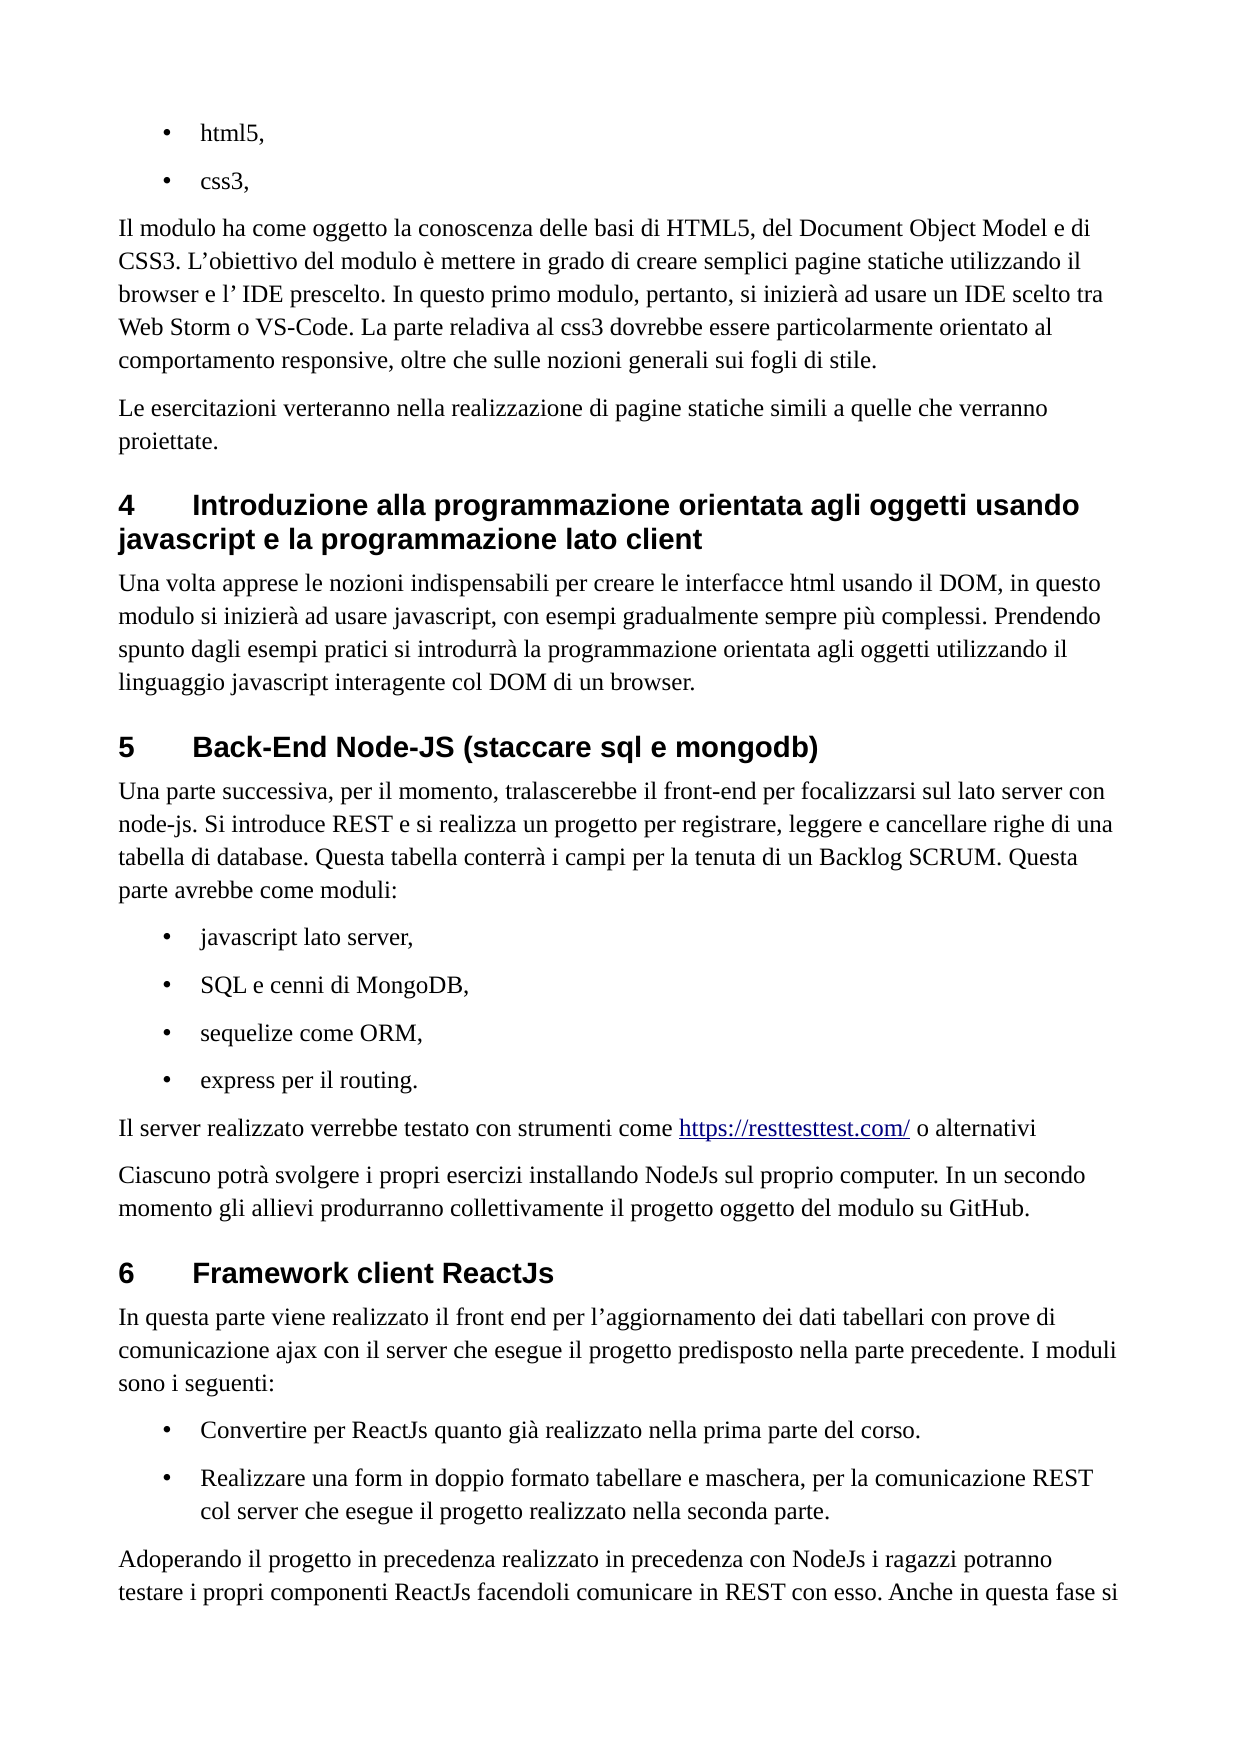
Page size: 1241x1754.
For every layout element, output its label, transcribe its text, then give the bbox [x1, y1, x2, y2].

list sequelize come ORM, [163, 1018, 1122, 1046]
list SQL e cenni di MongoDB, [163, 970, 1122, 999]
list express per il routing. [163, 1065, 1122, 1094]
text In questa parte viene realizzato il front end per l’aggiornamento dei dati tabellari con prove di comunicazione ajax con il server che esegue il progetto predisposto nella parte precedente. I moduli sono i seguenti: [118, 1302, 1122, 1397]
text Adoperando il progetto in precedenza realizzato in precedenza con NodeJs i ragazzi potranno testare i propri componenti ReactJs facendoli comunicare in REST con esso. Anche in questa fase si [118, 1544, 1122, 1606]
list Realizzare una form in doppio formato tabellare e maschera, per la comunicazione REST col server che esegue il progetto realizzato nella seconda parte. [163, 1463, 1122, 1525]
subtitle Introduzione alla programmazione orientata agli oggetti usando javascript e la programmazione lato client [118, 488, 1122, 556]
text Una volta apprese le nozioni indispensabili per creare le interfacce html usando il DOM, in questo modulo si inizierà ad usare javascript, con esempi gradualmente sempre più complessi. Prendendo spunto dagli esempi pratici si introdurrà la programmazione orientata agli oggetti utilizzando il linguaggio javascript interagente col DOM di un browser. [118, 568, 1122, 696]
list html5, [163, 118, 1122, 147]
subtitle Back-End Node-JS (staccare sql e mongodb) [118, 729, 1122, 763]
list javascript lato server, [163, 922, 1122, 951]
subtitle Framework client ReactJs [118, 1256, 1122, 1289]
text Il modulo ha come oggetto la conoscenza delle basi di HTML5, del Document Object Model e di CSS3. L’obiettivo del modulo è mettere in grado di creare semplici pagine statiche utilizzando il browser e l’ IDE prescelto. In questo primo modulo, pertanto, si inizierà ad usare un IDE scelto tra Web Storm o VS-Code. La parte reladiva al css3 dovrebbe essere particolarmente orientato al comportamento responsive, oltre che sulle nozioni generali sui fogli di stile. [118, 213, 1122, 374]
text Ciascuno potrà svolgere i propri esercizi installando NodeJs sul proprio computer. In un secondo momento gli allievi produrranno collettivamente il progetto oggetto del modulo su GitHub. [118, 1160, 1122, 1222]
text Una parte successiva, per il momento, tralascerebbe il front-end per focalizzarsi sul lato server con node-js. Si introduce REST e si realizza un progetto per registrare, leggere e cancellare righe di una tabella di database. Questa tabella conterrà i campi per la tenuta di un Backlog SCRUM. Questa parte avrebbe come moduli: [118, 776, 1122, 903]
list css3, [163, 166, 1122, 194]
text Il server realizzato verrebbe testato con strumenti come https://resttesttest.com/ o alternativi [118, 1113, 1122, 1142]
text Le esercitazioni verteranno nella realizzazione di pagine statiche simili a quelle che verranno proiettate. [118, 393, 1122, 455]
list Convertire per ReactJs quanto già realizzato nella prima parte del corso. [163, 1416, 1122, 1444]
